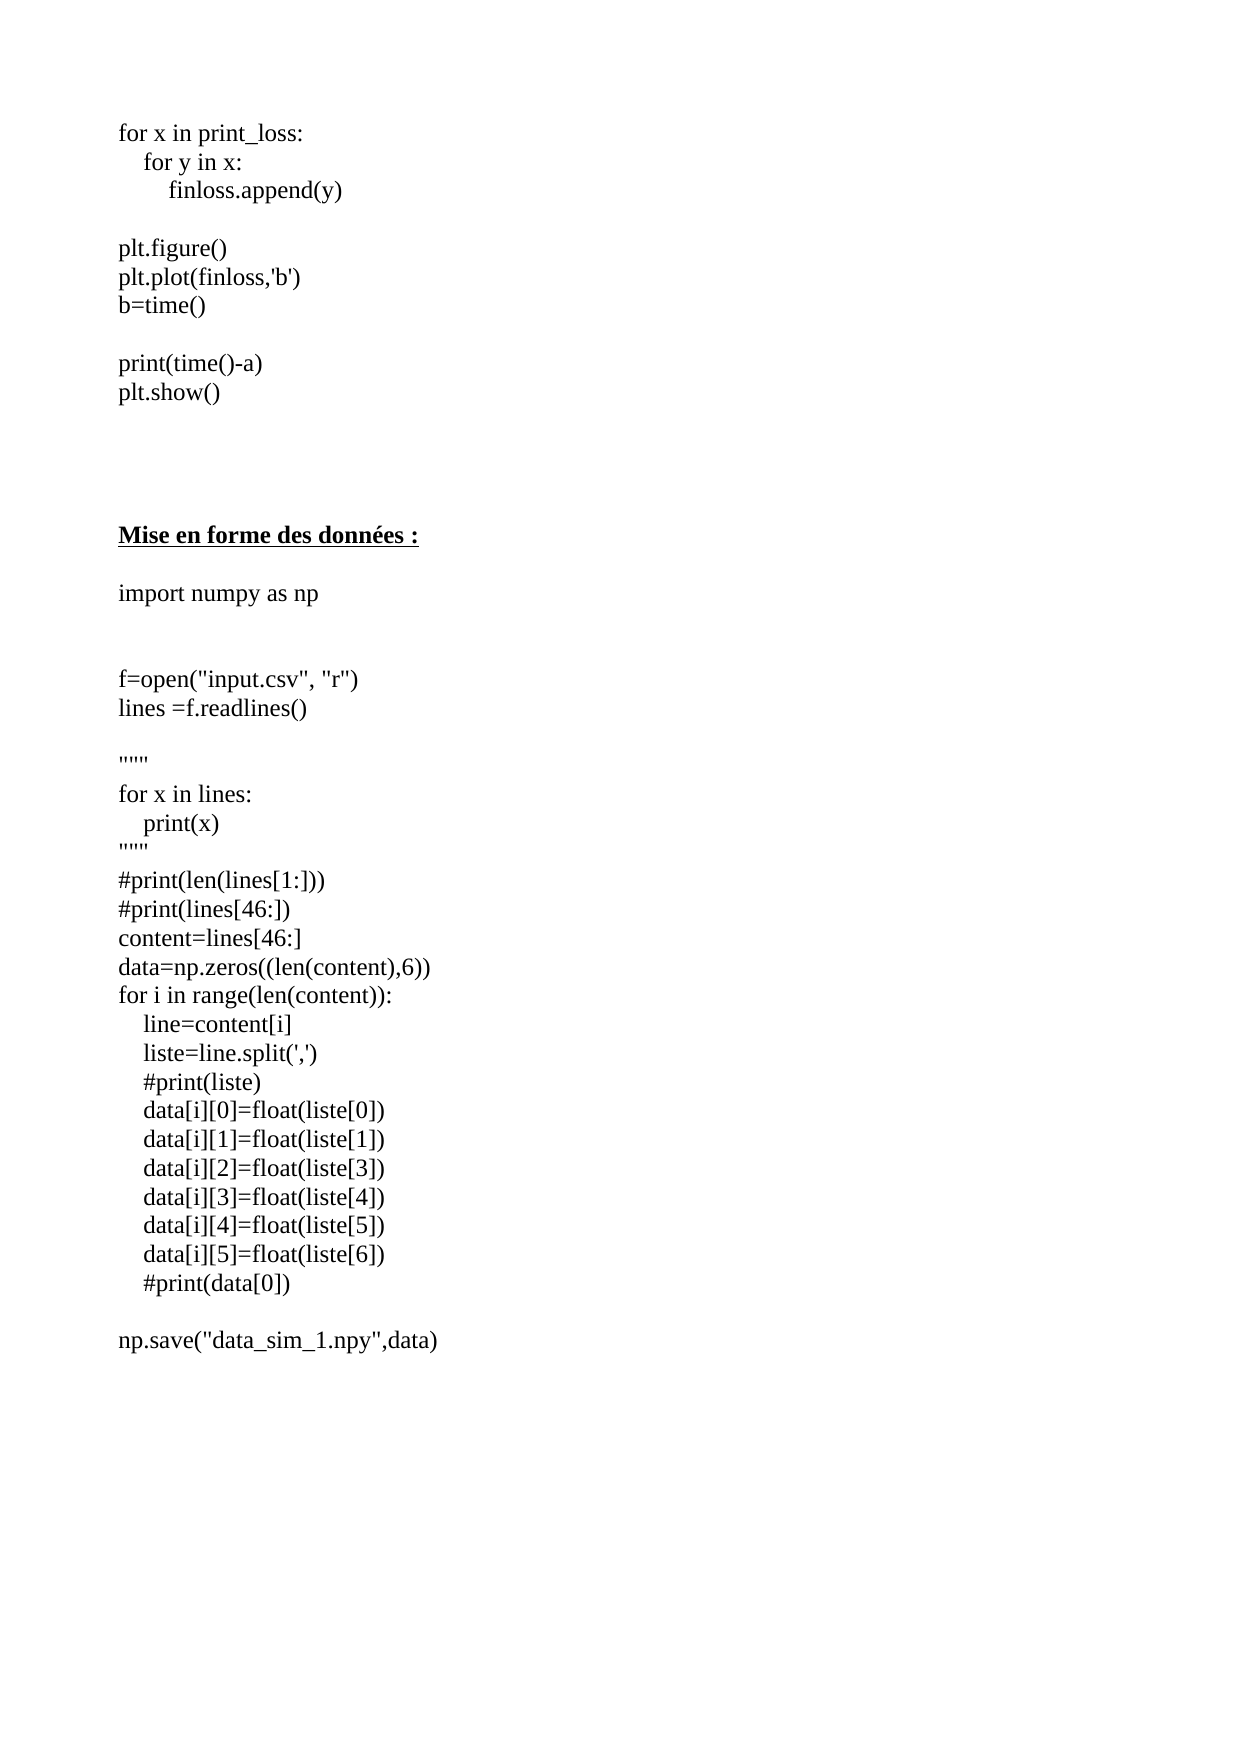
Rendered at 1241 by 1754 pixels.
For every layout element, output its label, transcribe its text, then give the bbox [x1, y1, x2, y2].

text liste=line.split(',') [118, 1038, 1122, 1067]
text print(x) [118, 808, 1122, 837]
text #print(len(lines[1:])) [118, 866, 1122, 894]
text lines =f.readlines() [118, 693, 1122, 722]
text """ [118, 837, 1122, 866]
text for x in print_loss: [118, 118, 1122, 147]
text for y in x: [118, 147, 1122, 176]
text plt.show() [118, 377, 1122, 406]
text data[i][2]=float(liste[3]) [118, 1153, 1122, 1182]
text #print(data[0]) [118, 1268, 1122, 1297]
text b=time() [118, 291, 1122, 319]
text data[i][1]=float(liste[1]) [118, 1124, 1122, 1153]
text #print(liste) [118, 1067, 1122, 1096]
text for i in range(len(content)): [118, 981, 1122, 1009]
text import numpy as np [118, 578, 1122, 607]
text for x in lines: [118, 779, 1122, 808]
text data=np.zeros((len(content),6)) [118, 952, 1122, 981]
text plt.plot(finloss,'b') [118, 262, 1122, 291]
text plt.figure() [118, 233, 1122, 262]
text print(time()-a) [118, 348, 1122, 377]
text #print(lines[46:]) [118, 894, 1122, 923]
text """ [118, 751, 1122, 779]
text line=content[i] [118, 1009, 1122, 1038]
text f=open("input.csv", "r") [118, 664, 1122, 693]
text data[i][3]=float(liste[4]) [118, 1182, 1122, 1211]
text finloss.append(y) [118, 176, 1122, 204]
text data[i][5]=float(liste[6]) [118, 1239, 1122, 1268]
text data[i][4]=float(liste[5]) [118, 1211, 1122, 1239]
text data[i][0]=float(liste[0]) [118, 1096, 1122, 1124]
text Mise en forme des données : [118, 521, 1122, 549]
text np.save("data_sim_1.npy",data) [118, 1326, 1122, 1354]
text content=lines[46:] [118, 923, 1122, 952]
